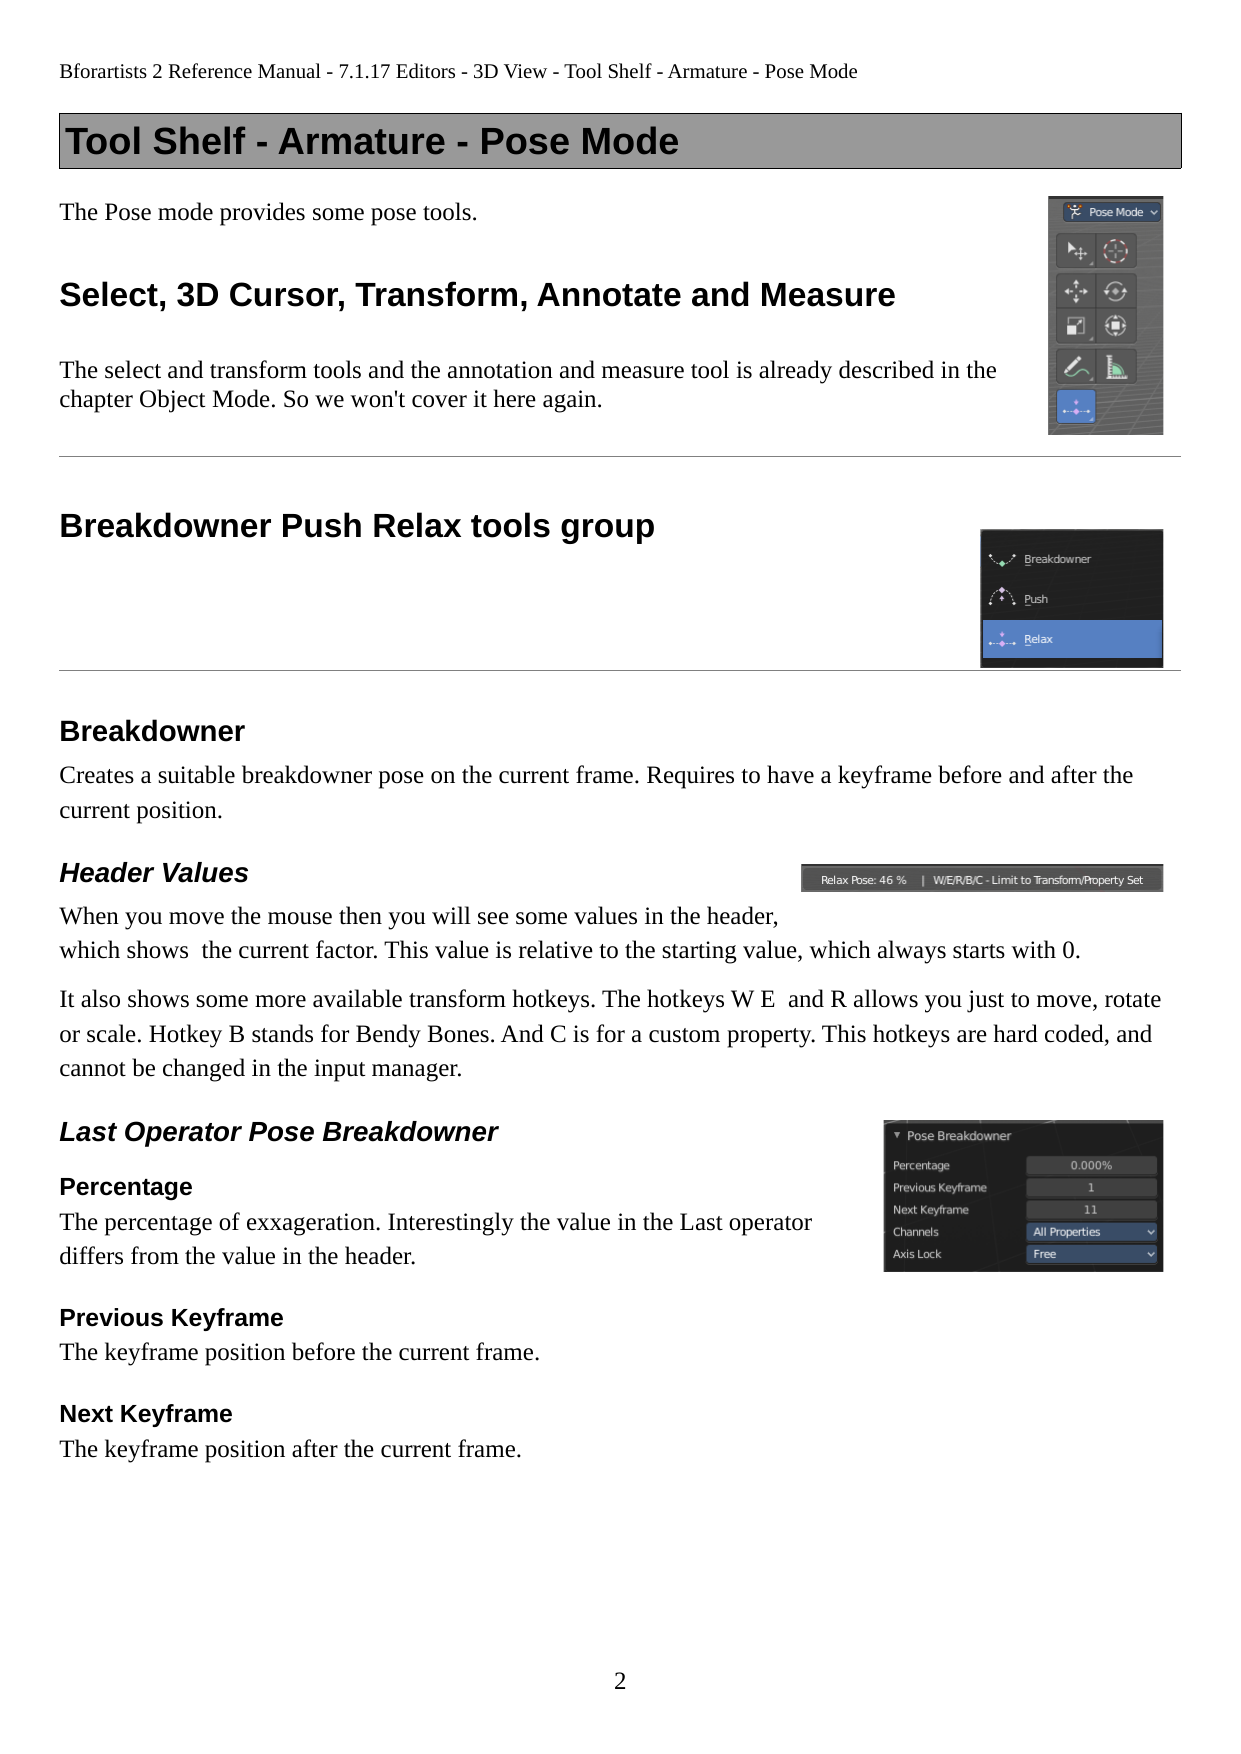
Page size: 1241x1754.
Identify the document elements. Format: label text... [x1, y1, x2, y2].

text When you move the mouse then you will see some values in the header, which shows the current factor. This value is relative to the starting value, which always starts with 0. [59, 901, 1181, 964]
picture [980, 529, 1164, 668]
subtitle Next Keyframe [59, 1399, 1181, 1427]
picture [1048, 196, 1164, 435]
subtitle Header Values [59, 856, 1181, 888]
text The keyframe position after the current frame. [59, 1434, 1181, 1462]
text It also shows some more available transform hotkeys. The hotkeys W E and R allows you just to move, rotate or scale. Hotkey B stands for Bendy Bones. And C is for a custom property. This hotkeys are hard coded, and cannot be changed in the input manager. [59, 984, 1181, 1082]
subtitle Breakdowner Push Relax tools group [59, 506, 1181, 545]
picture [801, 864, 1164, 892]
text The select and transform tools and the annotation and measure tool is already described in the chapter Object Mode. So we won't cover it here again. [59, 355, 1048, 412]
text The keyframe position before the current frame. [59, 1337, 1181, 1366]
text The Pose mode provides some pose tools. [59, 197, 1048, 225]
text Creates a suitable breakdowner pose on the current frame. Requires to have a keyframe before and after the current position. [59, 760, 1181, 824]
subtitle Percentage [59, 1172, 883, 1200]
subtitle Breakdowner [59, 714, 1181, 748]
subtitle Last Operator Pose Breakdowner [59, 1115, 1181, 1147]
table_header Tool Shelf - Armature - Pose Mode [60, 114, 1181, 168]
subtitle Previous Keyframe [59, 1303, 1181, 1331]
subtitle [1164, 1172, 1181, 1200]
text The percentage of exxageration. Interestingly the value in the Last operator differs from the value in the header. [59, 1207, 883, 1270]
picture [883, 1120, 1164, 1272]
subtitle Select, 3D Cursor, Transform, Annotate and Measure [59, 275, 1048, 314]
